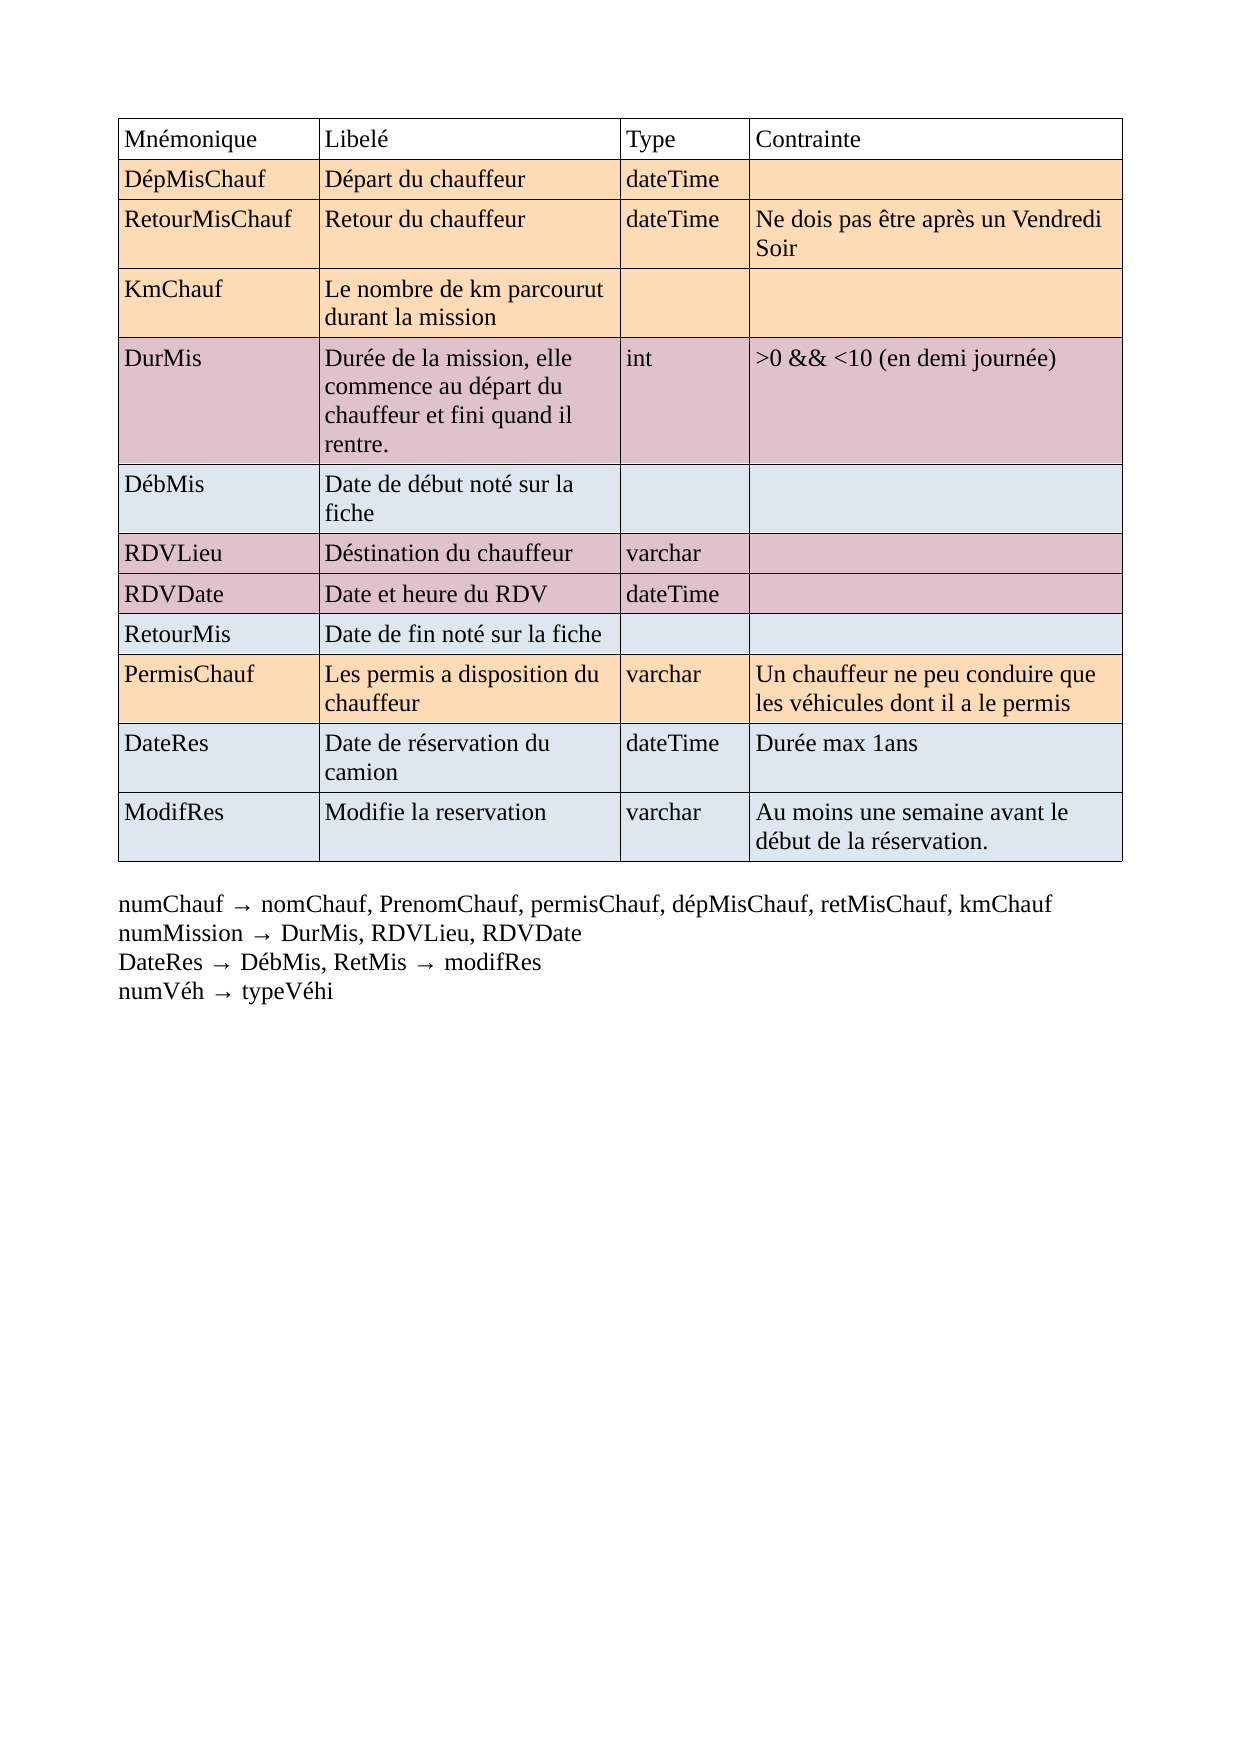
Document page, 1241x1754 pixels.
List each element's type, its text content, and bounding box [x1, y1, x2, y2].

table_cell [621, 269, 749, 337]
table_cell Le nombre de km parcourut durant la mission [320, 269, 620, 337]
table_cell [750, 534, 1122, 573]
table_cell [750, 465, 1122, 532]
table_header Mnémonique [119, 119, 319, 158]
text numVéh → typeVéhi [118, 976, 1122, 1004]
table_cell DépMisChauf [119, 160, 319, 199]
table_cell RetourMisChauf [119, 200, 319, 268]
table_cell Date de début noté sur la fiche [320, 465, 620, 532]
text numChauf → nomChauf, PrenomChauf, permisChauf, dépMisChauf, retMisChauf, kmChauf [118, 889, 1122, 918]
table_header Type [621, 119, 749, 158]
table_cell DurMis [119, 338, 319, 463]
table_cell RDVDate [119, 574, 319, 613]
table_cell >0 && <10 (en demi journée) [750, 338, 1122, 463]
text DateRes → DébMis, RetMis → modifRes [118, 947, 1122, 976]
table_cell Les permis a disposition du chauffeur [320, 655, 620, 722]
table_cell dateTime [621, 574, 749, 613]
table_cell RDVLieu [119, 534, 319, 573]
table_cell Date de fin noté sur la fiche [320, 614, 620, 653]
table_cell [621, 614, 749, 653]
table_cell Durée de la mission, elle commence au départ du chauffeur et fini quand il rentre. [320, 338, 620, 463]
table_cell dateTime [621, 200, 749, 268]
table_cell Retour du chauffeur [320, 200, 620, 268]
text numMission → DurMis, RDVLieu, RDVDate [118, 918, 1122, 947]
table_cell Déstination du chauffeur [320, 534, 620, 573]
table_cell dateTime [621, 160, 749, 199]
table_cell [750, 574, 1122, 613]
table_cell Départ du chauffeur [320, 160, 620, 199]
table_cell KmChauf [119, 269, 319, 337]
table_cell Au moins une semaine avant le début de la réservation. [750, 793, 1122, 861]
table_cell DateRes [119, 724, 319, 792]
table_cell Un chauffeur ne peu conduire que les véhicules dont il a le permis [750, 655, 1122, 722]
table_cell Ne dois pas être après un Vendredi Soir [750, 200, 1122, 268]
table_header Contrainte [750, 119, 1122, 158]
table_cell RetourMis [119, 614, 319, 653]
table_cell [621, 465, 749, 532]
table_cell [750, 160, 1122, 199]
table_cell dateTime [621, 724, 749, 792]
table_cell [750, 269, 1122, 337]
table_cell Date et heure du RDV [320, 574, 620, 613]
table_cell varchar [621, 793, 749, 861]
table_cell Durée max 1ans [750, 724, 1122, 792]
table_cell Modifie la reservation [320, 793, 620, 861]
table_cell varchar [621, 655, 749, 722]
table_cell PermisChauf [119, 655, 319, 722]
table_cell int [621, 338, 749, 463]
table_cell DébMis [119, 465, 319, 532]
table_cell varchar [621, 534, 749, 573]
table_cell [750, 614, 1122, 653]
table_cell Date de réservation du camion [320, 724, 620, 792]
table_header Libelé [320, 119, 620, 158]
table_cell ModifRes [119, 793, 319, 861]
